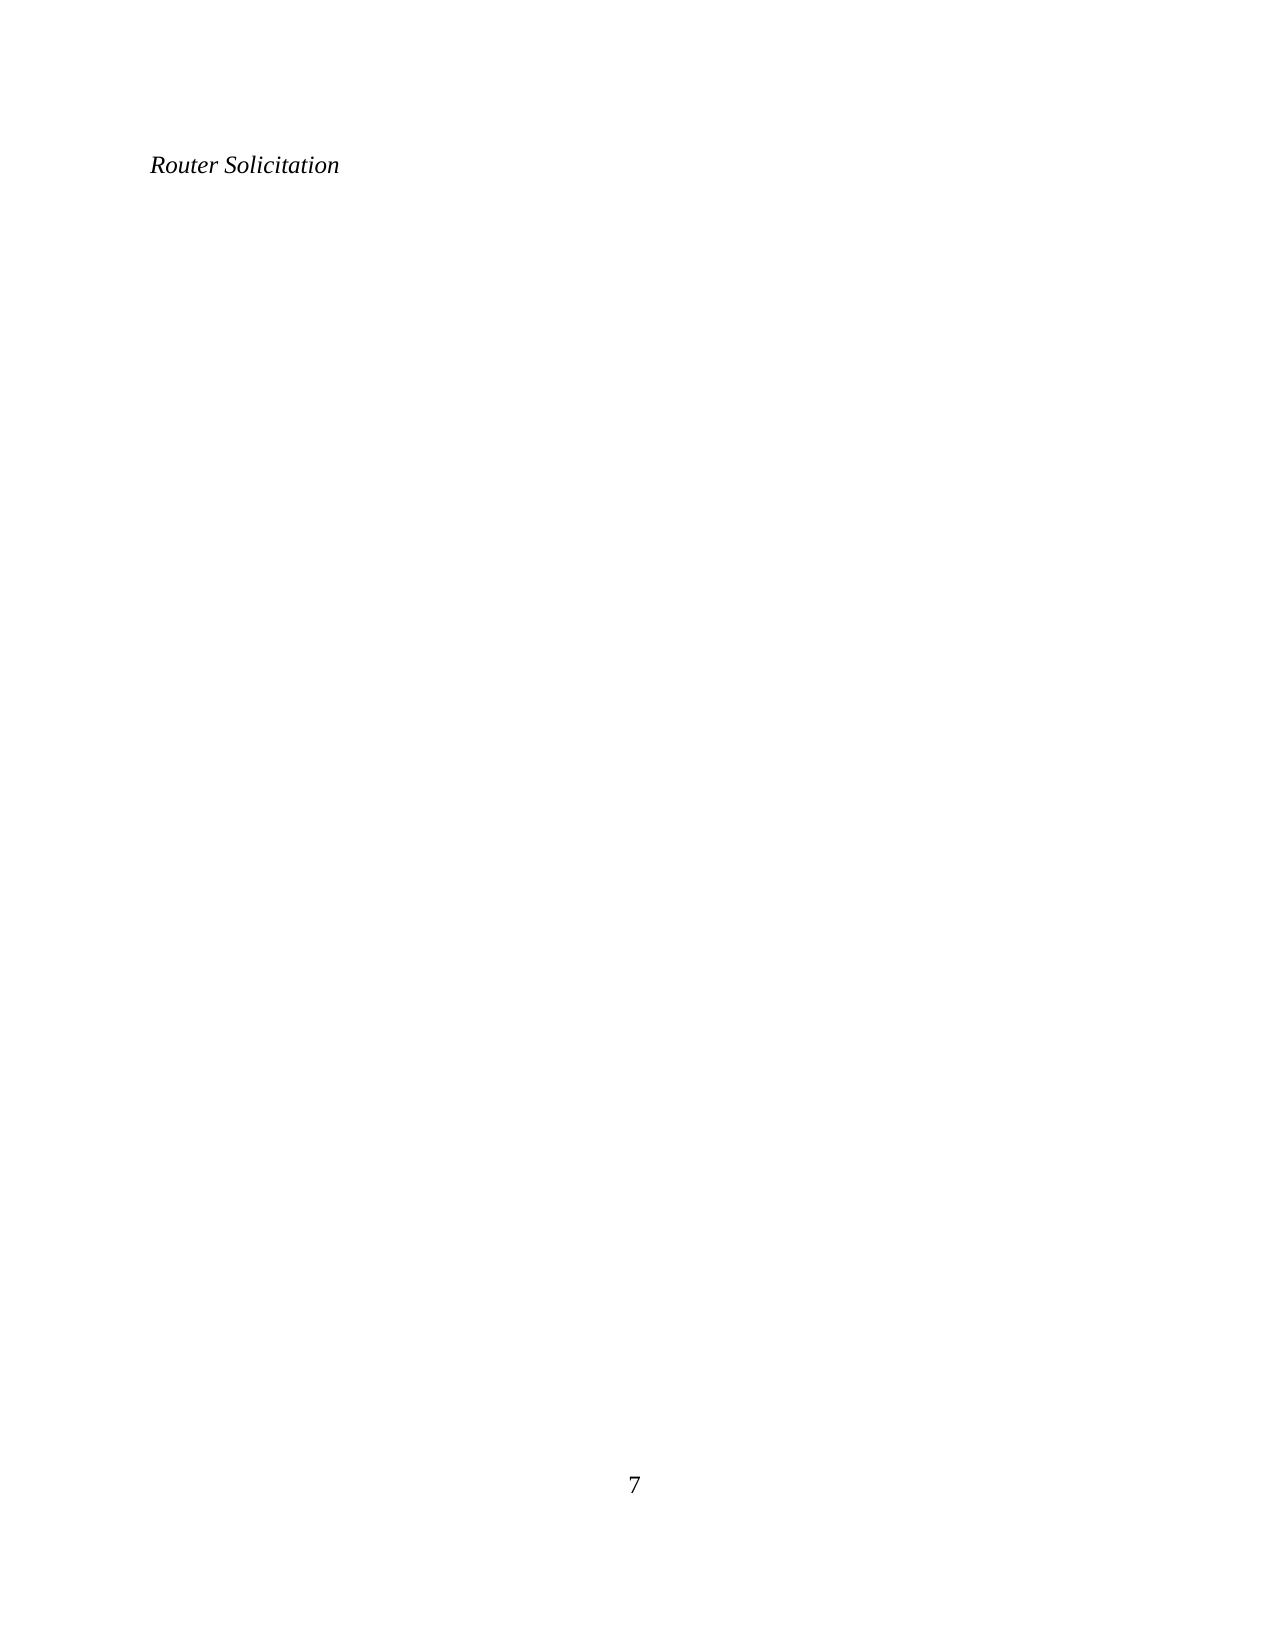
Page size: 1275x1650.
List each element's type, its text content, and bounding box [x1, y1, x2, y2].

text Router Solicitation [150, 150, 1125, 179]
